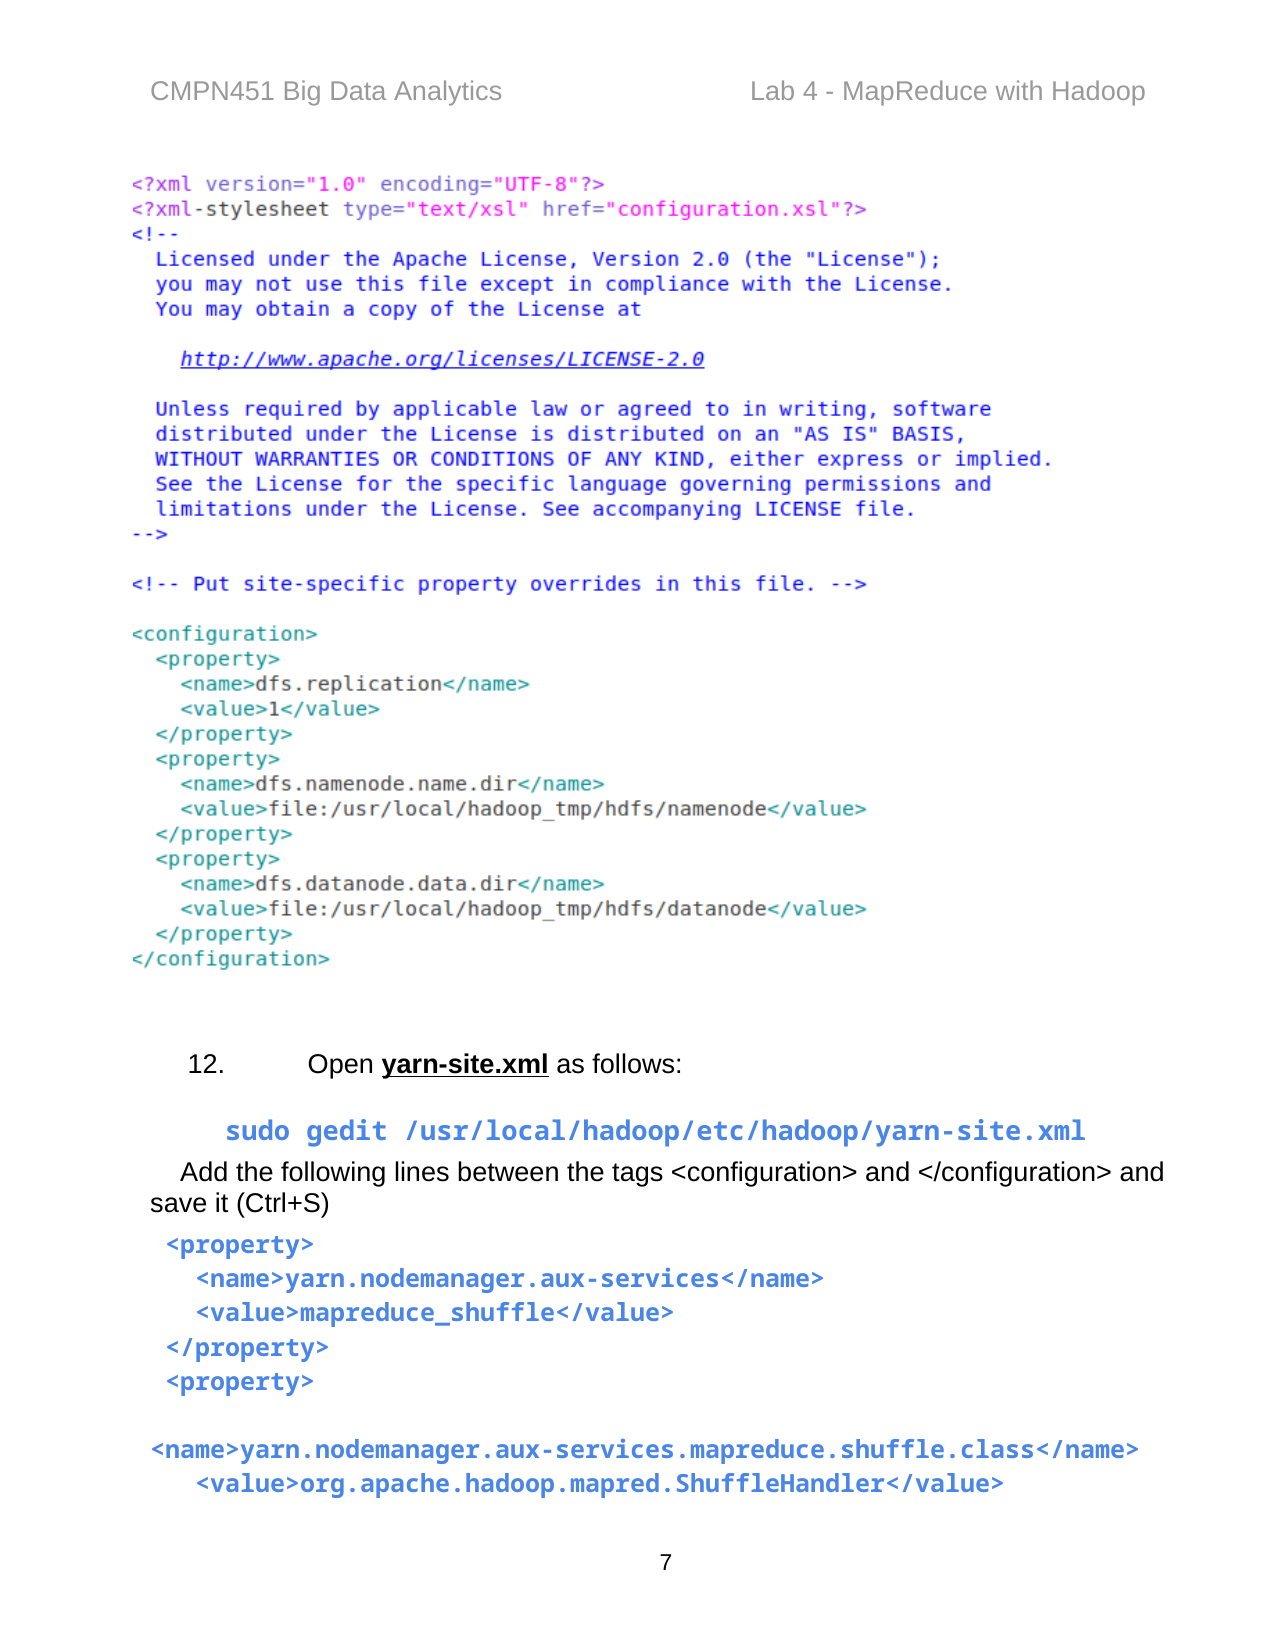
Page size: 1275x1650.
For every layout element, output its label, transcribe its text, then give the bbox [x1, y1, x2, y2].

text <value>org.apache.hadoop.mapred.ShuffleHandler</value> [150, 1465, 1181, 1499]
list Open yarn-site.xml as follows: [187, 771, 1181, 1080]
text <name>yarn.nodemanager.aux-services.mapreduce.shuffle.class</name> [150, 1397, 1181, 1465]
text <value>mapreduce_shuffle</value> [150, 1295, 1181, 1329]
text Add the following lines between the tags <configuration> and </configuration> and save it (Ctrl+S) [150, 1156, 1181, 1219]
text sudo gedit /usr/local/hadoop/etc/hadoop/yarn-site.xml [225, 1111, 1181, 1148]
text </property> [150, 1329, 1181, 1363]
text <property> [150, 1227, 1181, 1261]
text <property> [150, 1363, 1181, 1397]
text <name>yarn.nodemanager.aux-services</name> [150, 1261, 1181, 1295]
picture [132, 174, 1143, 999]
